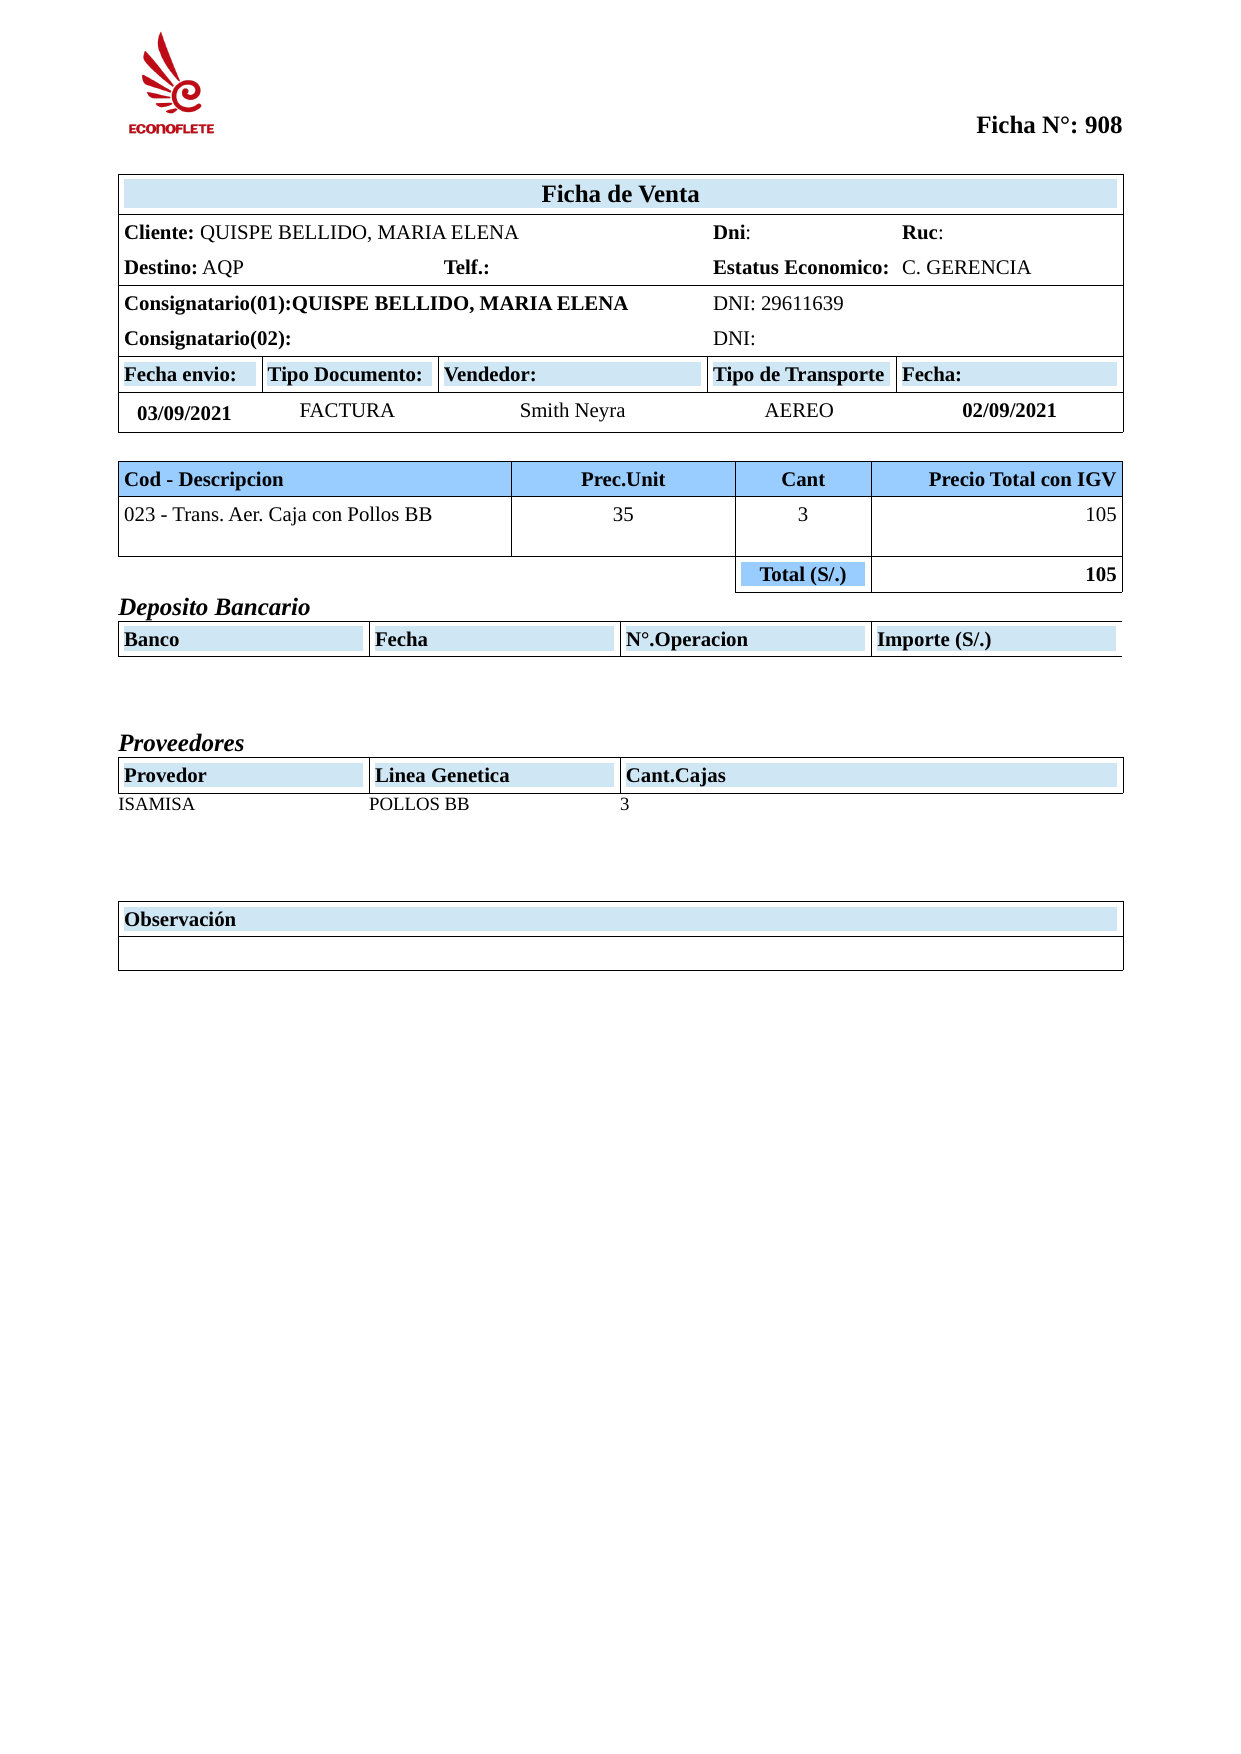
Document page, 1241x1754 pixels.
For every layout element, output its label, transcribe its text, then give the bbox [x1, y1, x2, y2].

picture [118, 31, 225, 134]
table_cell FACTURA [262, 393, 438, 432]
table_cell Estatus Economico: [707, 249, 896, 285]
table_cell DNI: 29611639 [707, 286, 1123, 321]
table_cell 3 [620, 794, 1123, 814]
table_cell DNI: [707, 321, 1123, 356]
table_header Importe (S/.) [872, 622, 1122, 656]
table_cell [620, 657, 871, 680]
table_cell Ruc: [896, 215, 1123, 249]
table_cell 3 [736, 497, 871, 556]
table_header Provedor [119, 758, 369, 793]
table_cell [871, 657, 1122, 680]
table_header Ficha de Venta [119, 175, 1123, 214]
table_cell [620, 815, 1123, 836]
table_cell [118, 557, 511, 592]
table_cell 023 - Trans. Aer. Caja con Pollos BB [119, 497, 511, 556]
table_cell Tipo Documento: [263, 357, 438, 392]
table_cell [118, 815, 369, 836]
table_header Linea Genetica [370, 758, 620, 793]
table_cell Cliente: QUISPE BELLIDO, MARIA ELENA [119, 215, 707, 249]
table_cell [369, 879, 620, 901]
table_cell [369, 858, 620, 879]
table_cell [369, 680, 620, 704]
table_cell Destino: AQP [119, 249, 438, 285]
table_cell Consignatario(02): [119, 321, 707, 356]
table_cell Dni: [707, 215, 896, 249]
table_cell [118, 858, 369, 879]
table_cell [620, 836, 1123, 858]
table_cell Fecha: [897, 357, 1123, 392]
table_cell Total (S/.) [736, 557, 871, 592]
table_header N°.Operacion [621, 622, 871, 656]
table_cell [620, 705, 871, 728]
table_cell [118, 657, 369, 680]
table_cell Vendedor: [439, 357, 707, 392]
table_cell 105 [872, 497, 1122, 556]
table_cell Telf.: [438, 249, 707, 285]
table_header Banco [119, 622, 369, 656]
table_cell [871, 705, 1122, 728]
table_header Observación [119, 902, 1123, 936]
table_header Cant [736, 462, 871, 496]
text Deposito Bancario [118, 592, 1122, 621]
table_cell 105 [872, 557, 1122, 592]
table_cell [369, 705, 620, 728]
table_header Cod - Descripcion [119, 462, 511, 496]
table_cell [118, 879, 369, 901]
table_cell 35 [512, 497, 735, 556]
table_cell [620, 879, 1123, 901]
table_cell [511, 557, 735, 592]
table_cell Fecha envio: [119, 357, 262, 392]
table_cell 03/09/2021 [119, 393, 262, 432]
table_cell [369, 657, 620, 680]
table_cell [369, 836, 620, 858]
table_cell [119, 937, 1123, 969]
table_cell ISAMISA [118, 794, 369, 814]
table_cell AEREO [707, 393, 896, 432]
table_cell [118, 680, 369, 704]
table_cell [871, 680, 1122, 704]
table_cell [369, 815, 620, 836]
table_cell [118, 705, 369, 728]
table_cell C. GERENCIA [896, 249, 1123, 285]
table_header Cant.Cajas [621, 758, 1123, 793]
table_header Prec.Unit [512, 462, 735, 496]
table_cell POLLOS BB [369, 794, 620, 814]
table_header Fecha [370, 622, 620, 656]
table_cell [620, 680, 871, 704]
table_cell Tipo de Transporte [708, 357, 896, 392]
table_cell [620, 858, 1123, 879]
text Proveedores [118, 728, 1122, 757]
table_cell 02/09/2021 [896, 393, 1123, 432]
table_cell Consignatario(01):QUISPE BELLIDO, MARIA ELENA [119, 286, 707, 321]
table_cell [118, 836, 369, 858]
table_cell Smith Neyra [438, 393, 707, 432]
table_header Precio Total con IGV [872, 462, 1122, 496]
